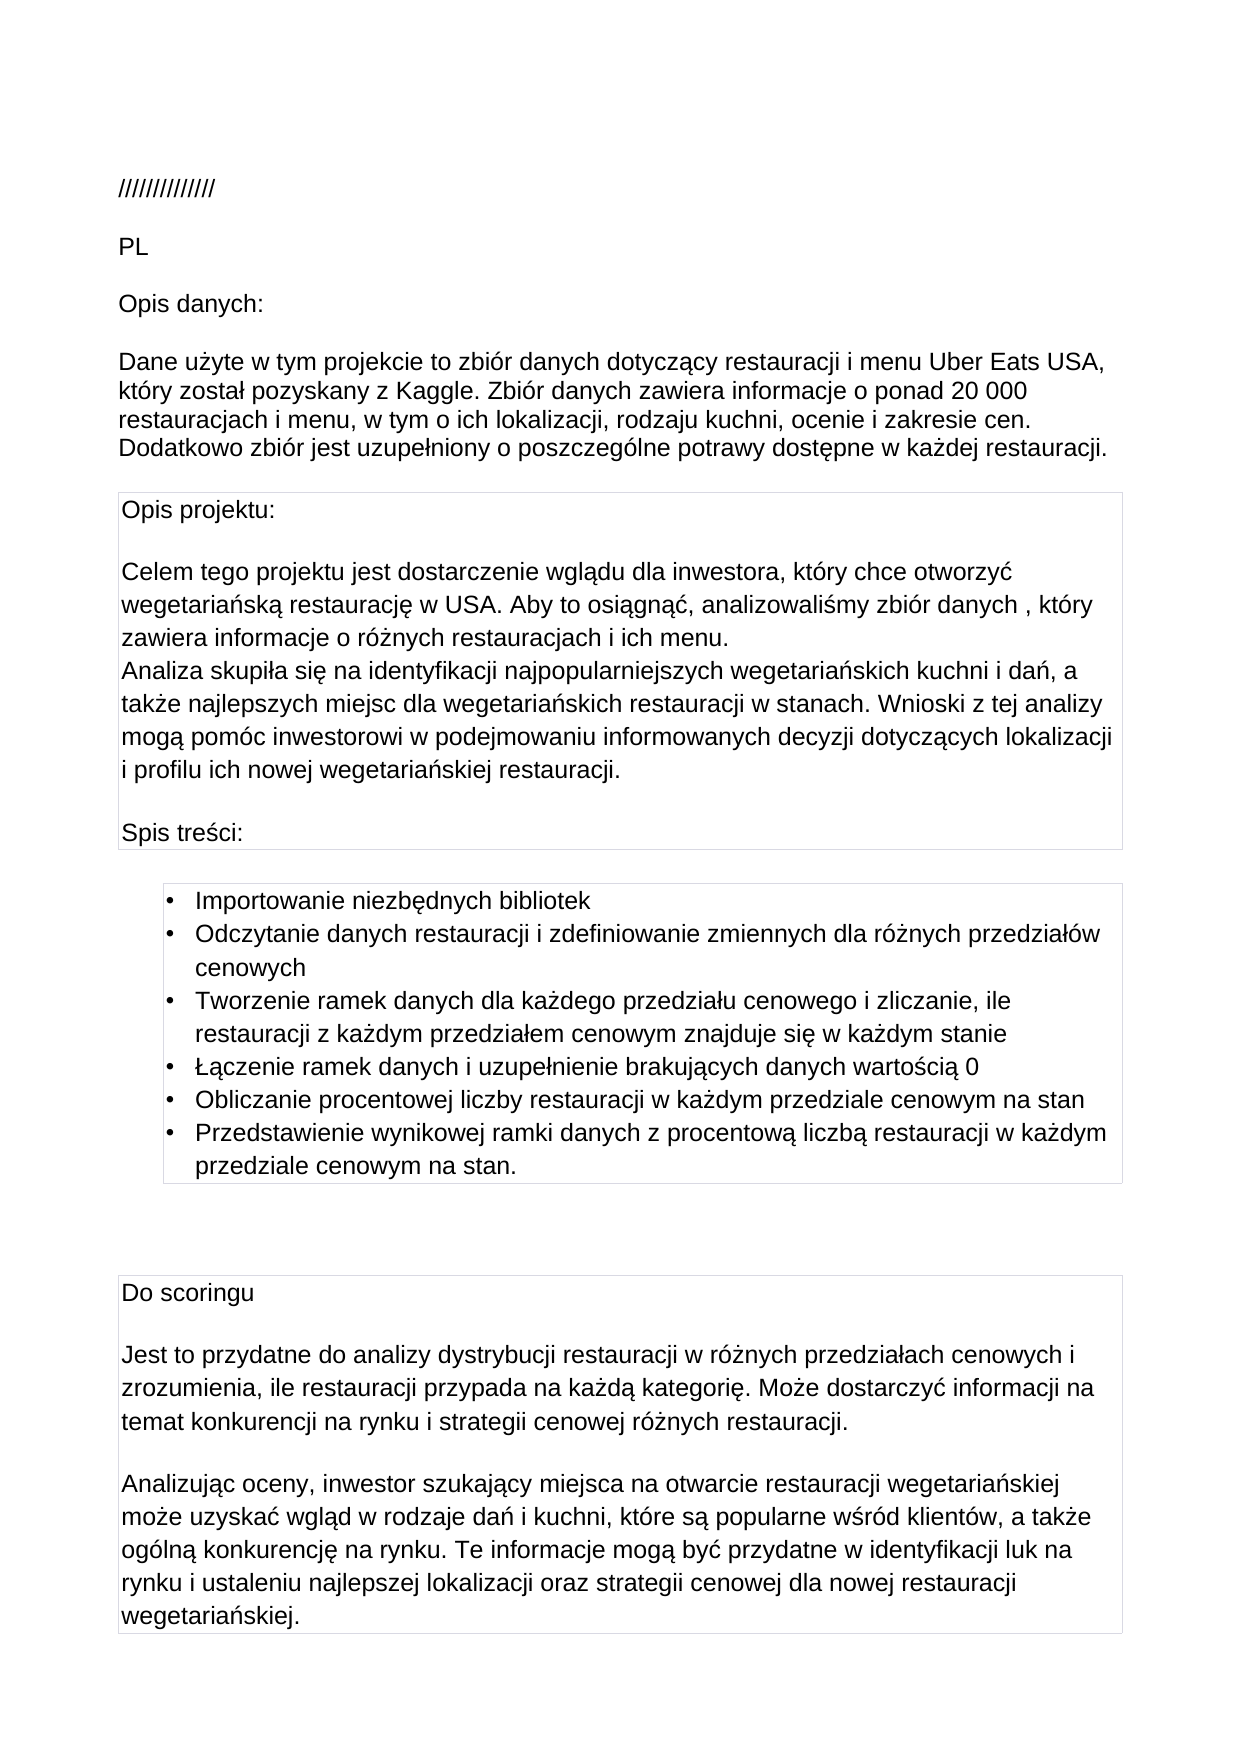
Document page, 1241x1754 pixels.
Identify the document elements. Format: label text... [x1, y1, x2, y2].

text Opis danych: [118, 289, 1122, 318]
text PL [118, 231, 1122, 260]
list Przedstawienie wynikowej ramki danych z procentową liczbą restauracji w każdym przedziale cenowym na stan. [164, 1115, 1122, 1183]
text Do scoringu [119, 1276, 1122, 1307]
list Tworzenie ramek danych dla każdego przedziału cenowego i zliczanie, ile restauracji z każdym przedziałem cenowym znajduje się w każdym stanie [164, 983, 1122, 1047]
list Łączenie ramek danych i uzupełnienie brakujących danych wartością 0 [164, 1049, 1122, 1081]
text Analizując oceny, inwestor szukający miejsca na otwarcie restauracji wegetariańskiej może uzyskać wgląd w rodzaje dań i kuchni, które są popularne wśród klientów, a także ogólną konkurencję na rynku. Te informacje mogą być przydatne w identyfikacji luk na rynku i ustaleniu najlepszej lokalizacji oraz strategii cenowej dla nowej restauracji wegetariańskiej. [119, 1466, 1122, 1633]
text Jest to przydatne do analizy dystrybucji restauracji w różnych przedziałach cenowych i zrozumienia, ile restauracji przypada na każdą kategorię. Może dostarczyć informacji na temat konkurencji na rynku i strategii cenowej różnych restauracji. [119, 1337, 1122, 1435]
text Celem tego projektu jest dostarczenie wglądu dla inwestora, który chce otworzyć wegetariańską restaurację w USA. Aby to osiągnąć, analizowaliśmy zbiór danych , który zawiera informacje o różnych restauracjach i ich menu. Analiza skupiła się na identyfikacji najpopularniejszych wegetariańskich kuchni i dań, a także najlepszych miejsc dla wegetariańskich restauracji w stanach. Wnioski z tej analizy mogą pomóc inwestorowi w podejmowaniu informowanych decyzji dotyczących lokalizacji i profilu ich nowej wegetariańskiej restauracji. [119, 554, 1122, 784]
text ////////////// [118, 174, 1122, 203]
text Spis treści: [119, 815, 1122, 849]
list Obliczanie procentowej liczby restauracji w każdym przedziale cenowym na stan [164, 1082, 1122, 1114]
text Opis projektu: [119, 493, 1122, 523]
text Dane użyte w tym projekcie to zbiór danych dotyczący restauracji i menu Uber Eats USA, który został pozyskany z Kaggle. Zbiór danych zawiera informacje o ponad 20 000 restauracjach i menu, w tym o ich lokalizacji, rodzaju kuchni, ocenie i zakresie cen. Dodatkowo zbiór jest uzupełniony o poszczególne potrawy dostępne w każdej restauracji. [118, 347, 1122, 462]
list Importowanie niezbędnych bibliotek [164, 884, 1122, 915]
list Odczytanie danych restauracji i zdefiniowanie zmiennych dla różnych przedziałów cenowych [164, 916, 1122, 981]
